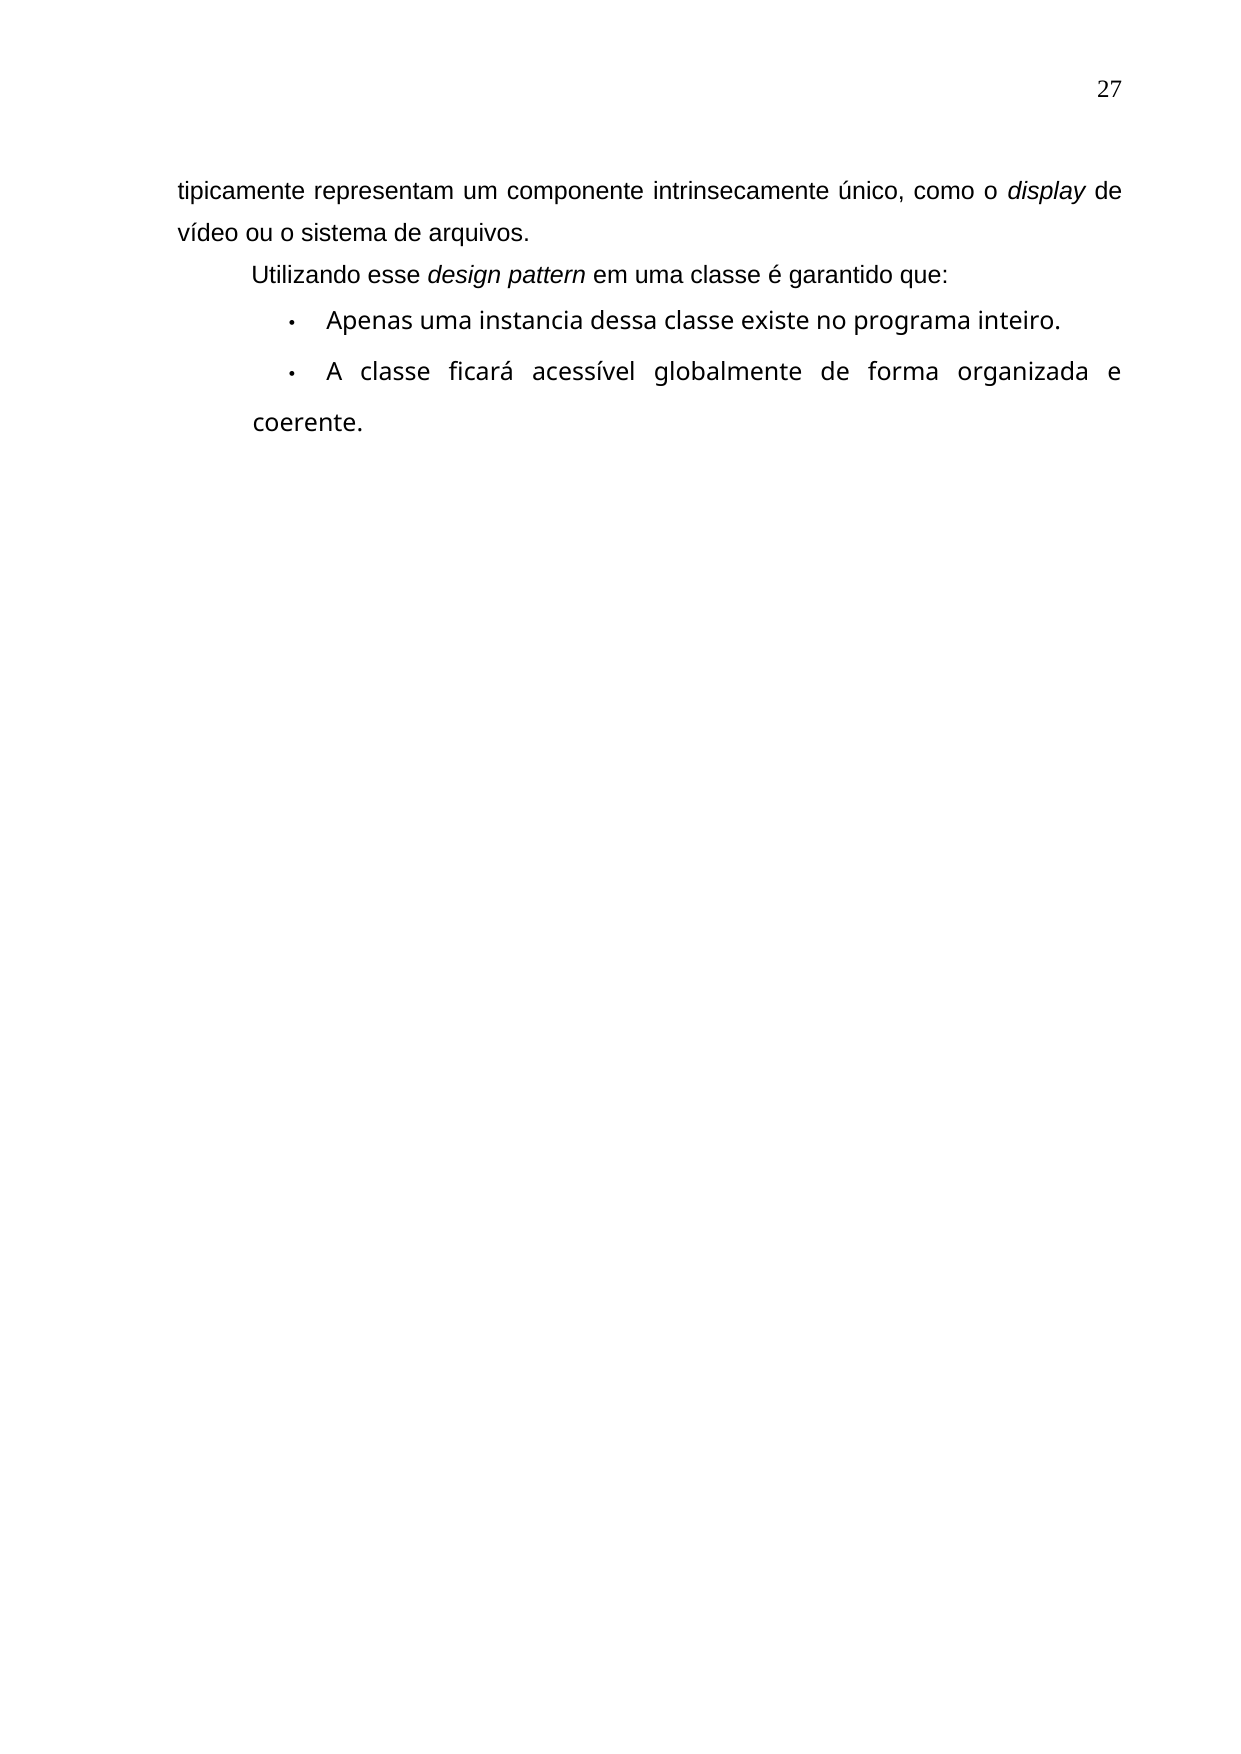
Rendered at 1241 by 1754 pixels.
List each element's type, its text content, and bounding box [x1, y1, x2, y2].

text tipicamente representam um componente intrinsecamente único, como o display de vídeo ou o sistema de arquivos. [177, 177, 1122, 247]
text Utilizando esse design pattern em uma classe é garantido que: [177, 261, 1122, 289]
list Apenas uma instancia dessa classe existe no programa inteiro. [215, 303, 1122, 337]
list A classe ficará acessível globalmente de forma organizada e coerente. [215, 354, 1122, 439]
